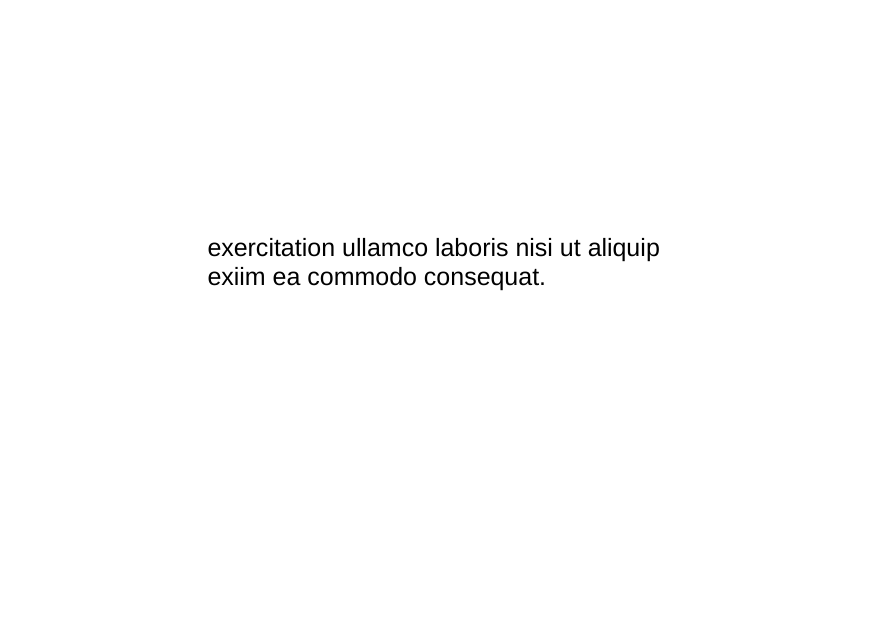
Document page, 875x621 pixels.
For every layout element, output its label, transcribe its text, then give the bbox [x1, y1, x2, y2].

text exercitation ullamco laboris nisi ut aliquip exiim ea commodo consequat. [207, 233, 667, 290]
